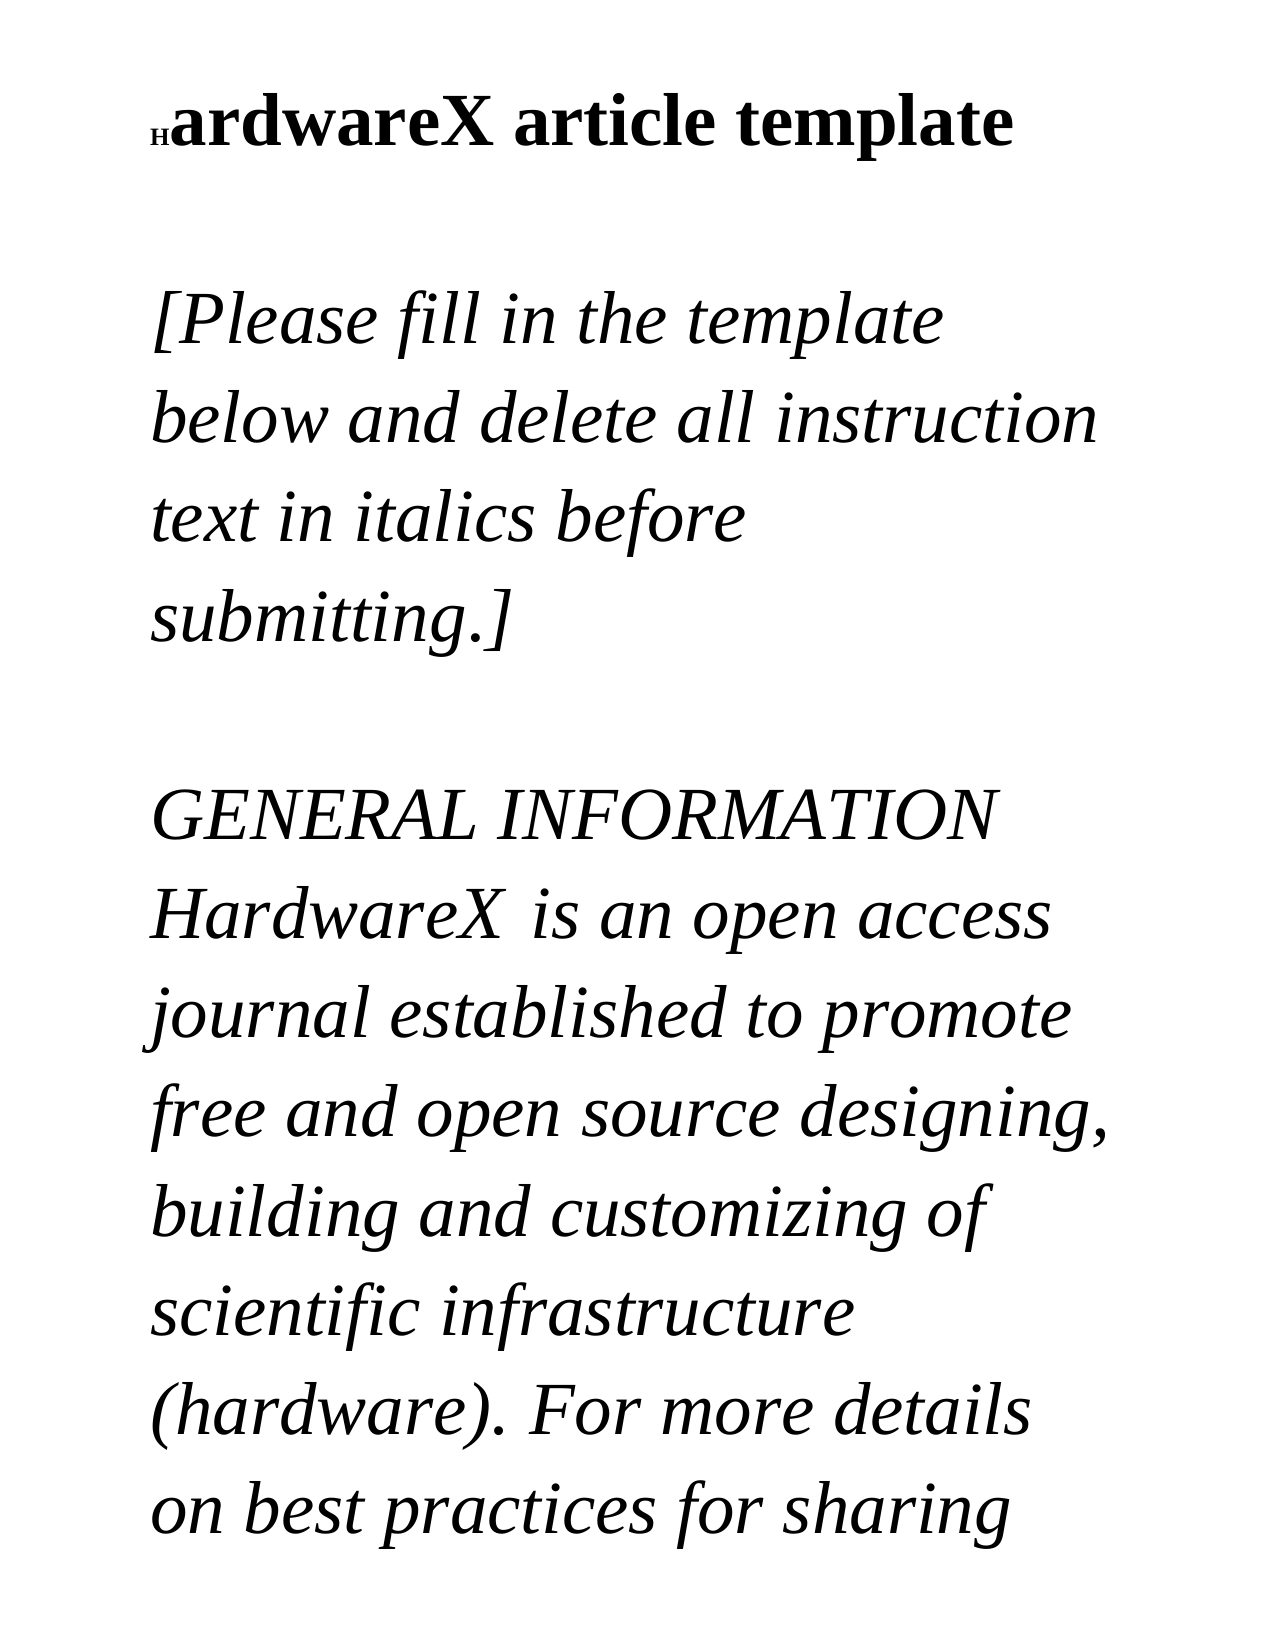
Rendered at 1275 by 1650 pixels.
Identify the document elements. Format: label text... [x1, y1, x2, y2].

text [Please fill in the template below and delete all instruction text in italics before submitting.] [150, 273, 1125, 657]
text HardwareX article template [150, 75, 1125, 161]
text HardwareX is an open access journal established to promote free and open source designing, building and customizing of scientific infrastructure (hardware). For more details on best practices for sharing [150, 868, 1125, 1549]
text GENERAL INFORMATION [150, 769, 1125, 855]
